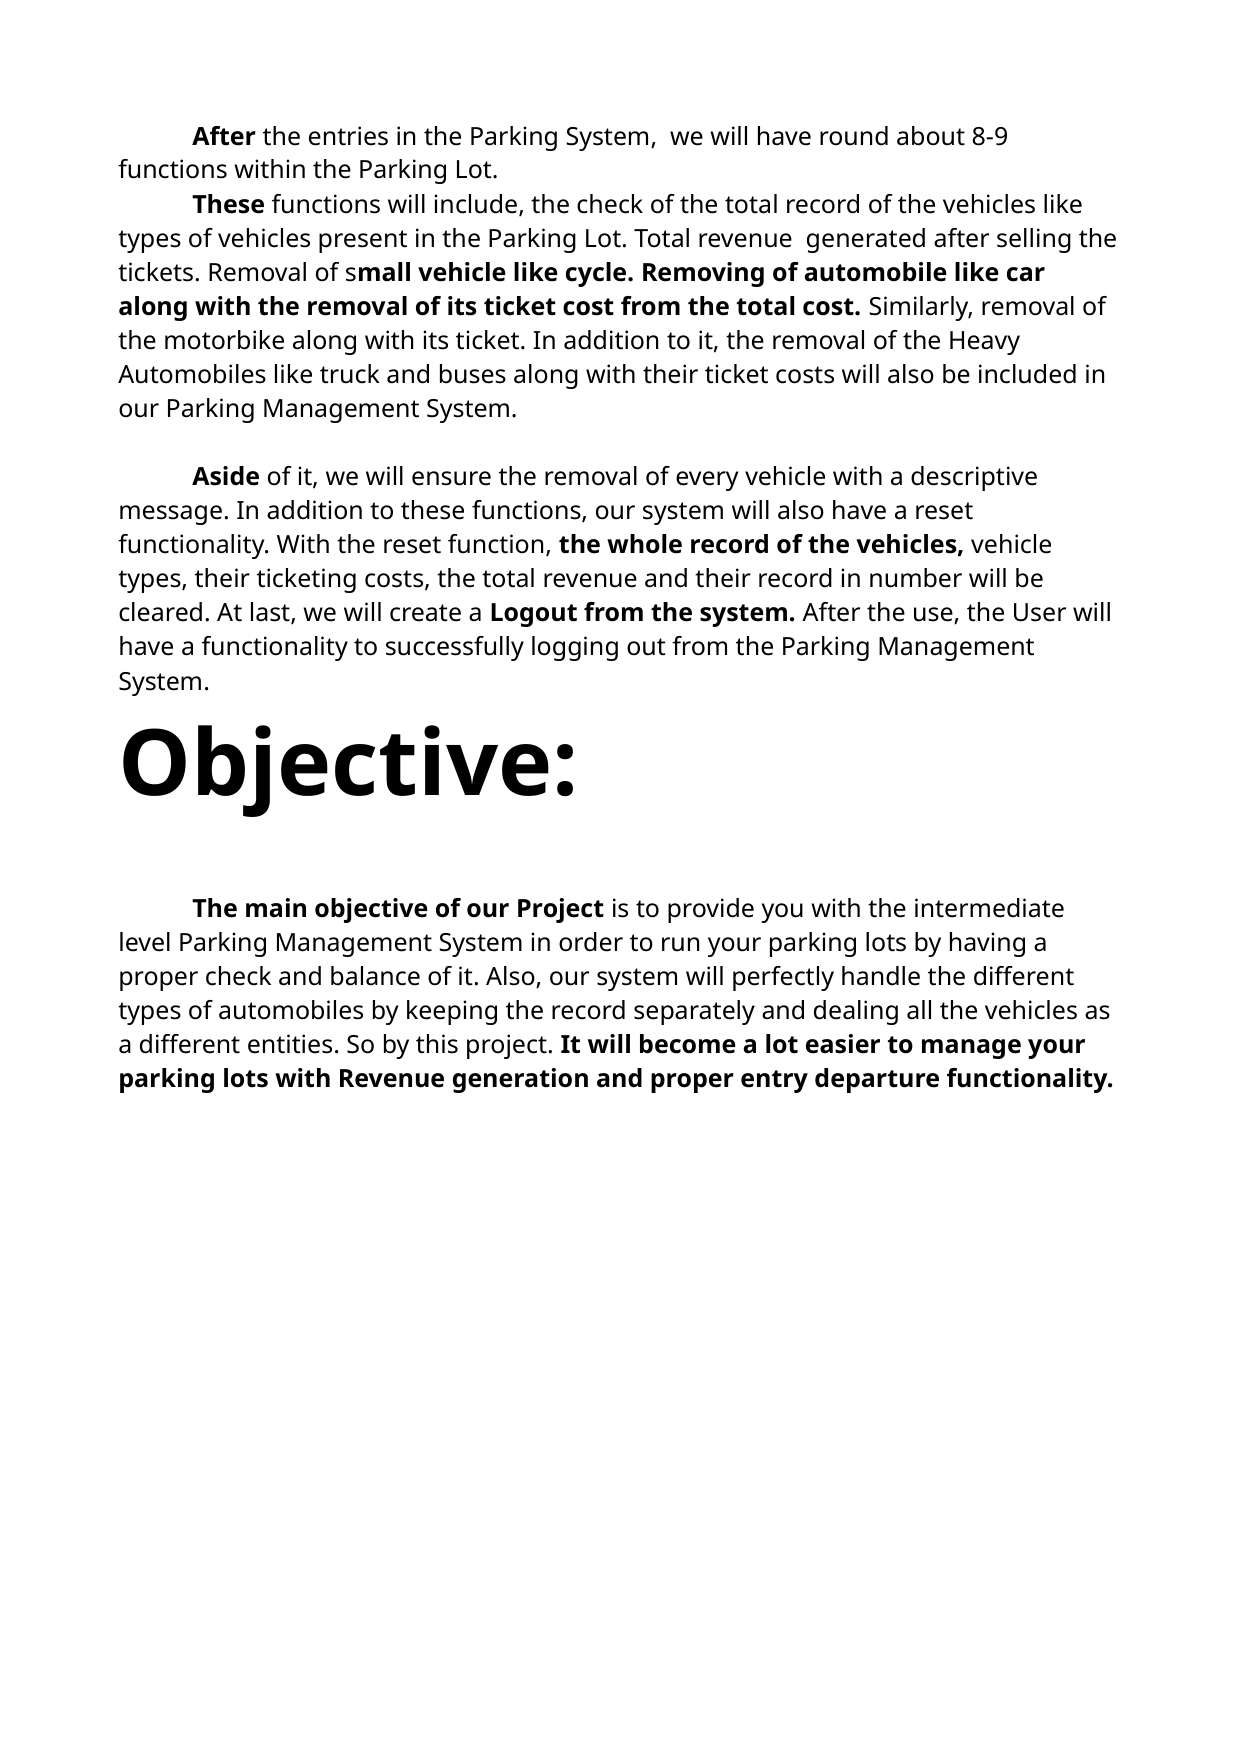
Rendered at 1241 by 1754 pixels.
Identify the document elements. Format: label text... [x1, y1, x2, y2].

text Aside of it, we will ensure the removal of every vehicle with a descriptive message. In addition to these functions, our system will also have a reset functionality. With the reset function, the whole record of the vehicles, vehicle types, their ticketing costs, the total revenue and their record in number will be cleared. At last, we will create a Logout from the system. After the use, the User will have a functionality to successfully logging out from the Parking Management System. [118, 459, 1122, 697]
text Objective: [118, 697, 1122, 822]
text These functions will include, the check of the total record of the vehicles like types of vehicles present in the Parking Lot. Total revenue generated after selling the tickets. Removal of small vehicle like cycle. Removing of automobile like car along with the removal of its ticket cost from the total cost. Similarly, removal of the motorbike along with its ticket. In addition to it, the removal of the Heavy Automobiles like truck and buses along with their ticket costs will also be included in our Parking Management System. [118, 186, 1122, 425]
text After the entries in the Parking System, we will have round about 8-9 functions within the Parking Lot. [118, 118, 1122, 186]
text The main objective of our Project is to provide you with the intermediate level Parking Management System in order to run your parking lots by having a proper check and balance of it. Also, our system will perfectly handle the different types of automobiles by keeping the record separately and dealing all the vehicles as a different entities. So by this project. It will become a lot easier to manage your parking lots with Revenue generation and proper entry departure functionality. [118, 890, 1122, 1094]
